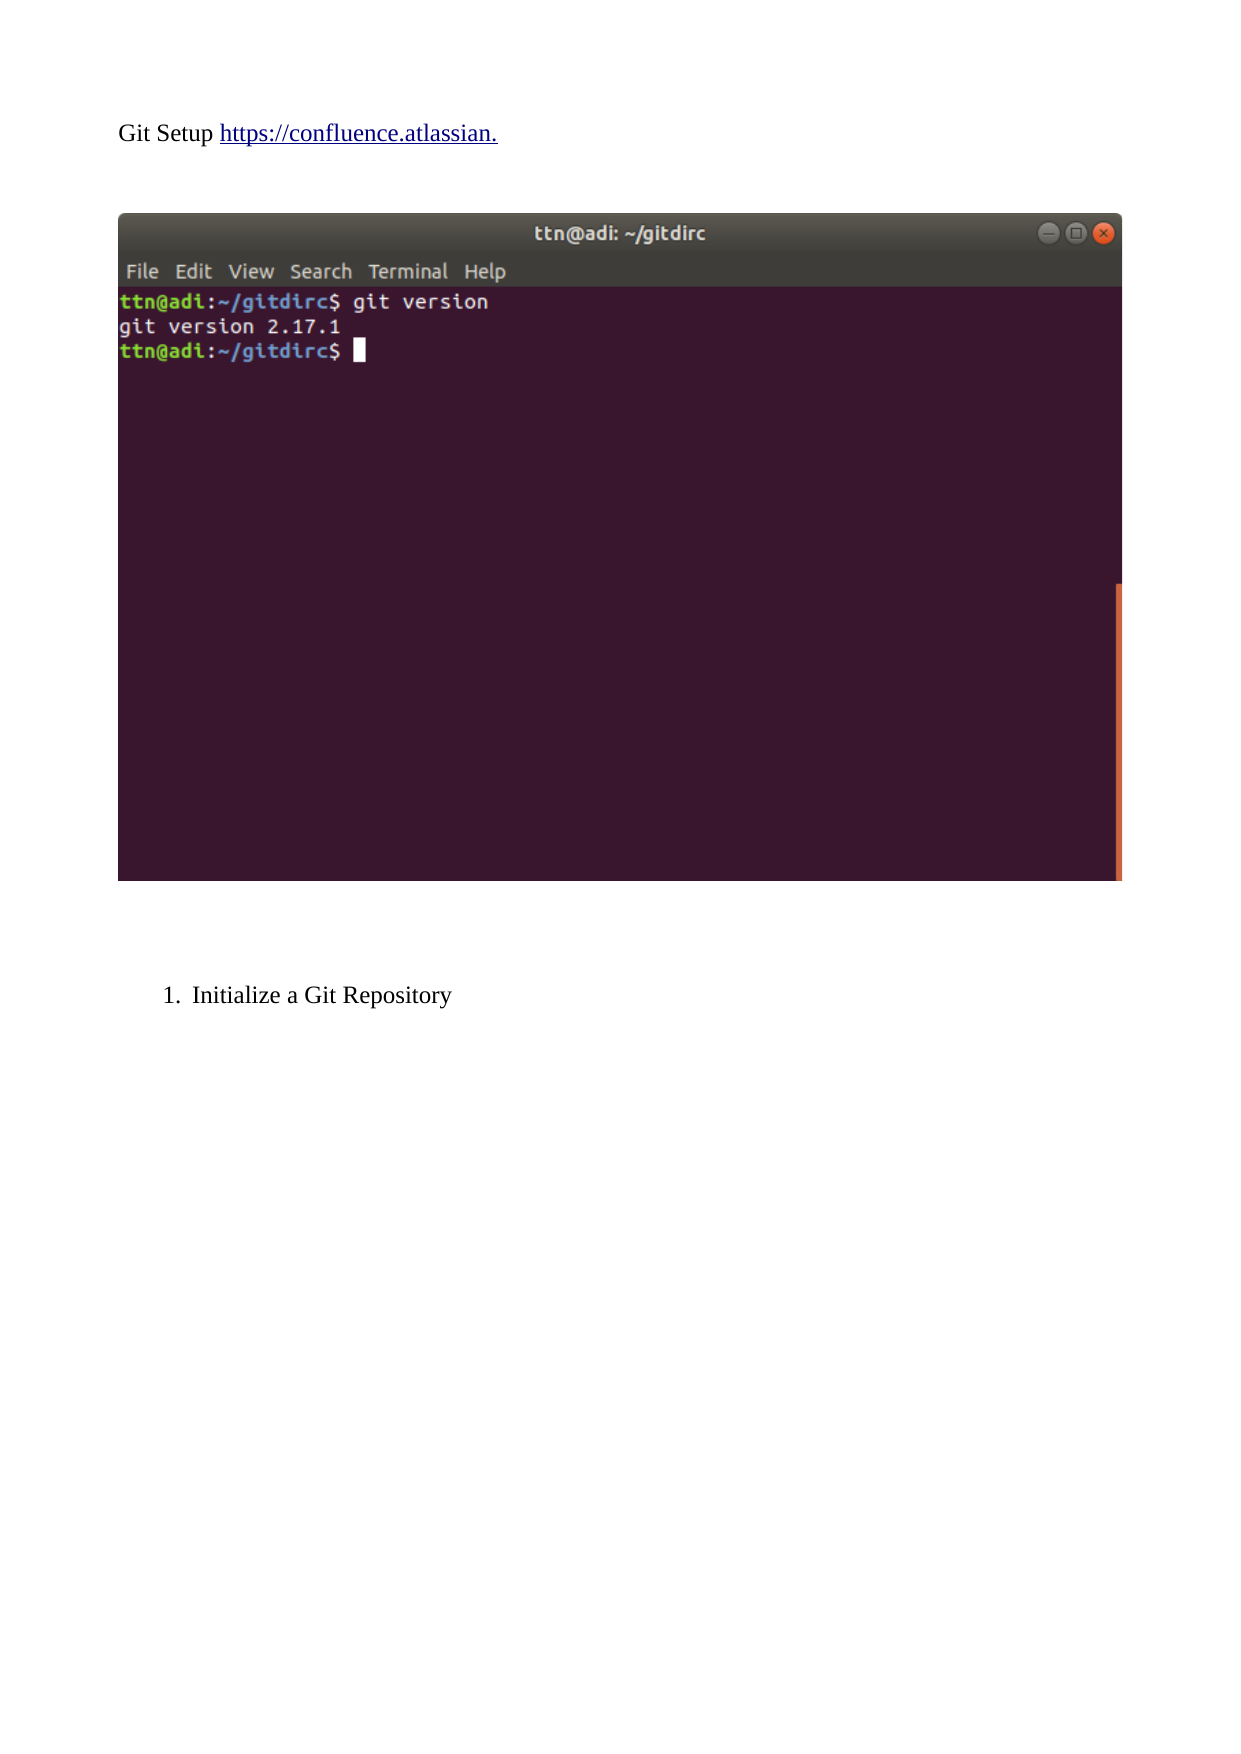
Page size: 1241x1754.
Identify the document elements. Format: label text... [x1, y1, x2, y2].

text Git Setup https://confluence.atlassian. [118, 118, 1122, 147]
list Initialize a Git Repository [162, 980, 1122, 1009]
picture [118, 213, 1123, 881]
